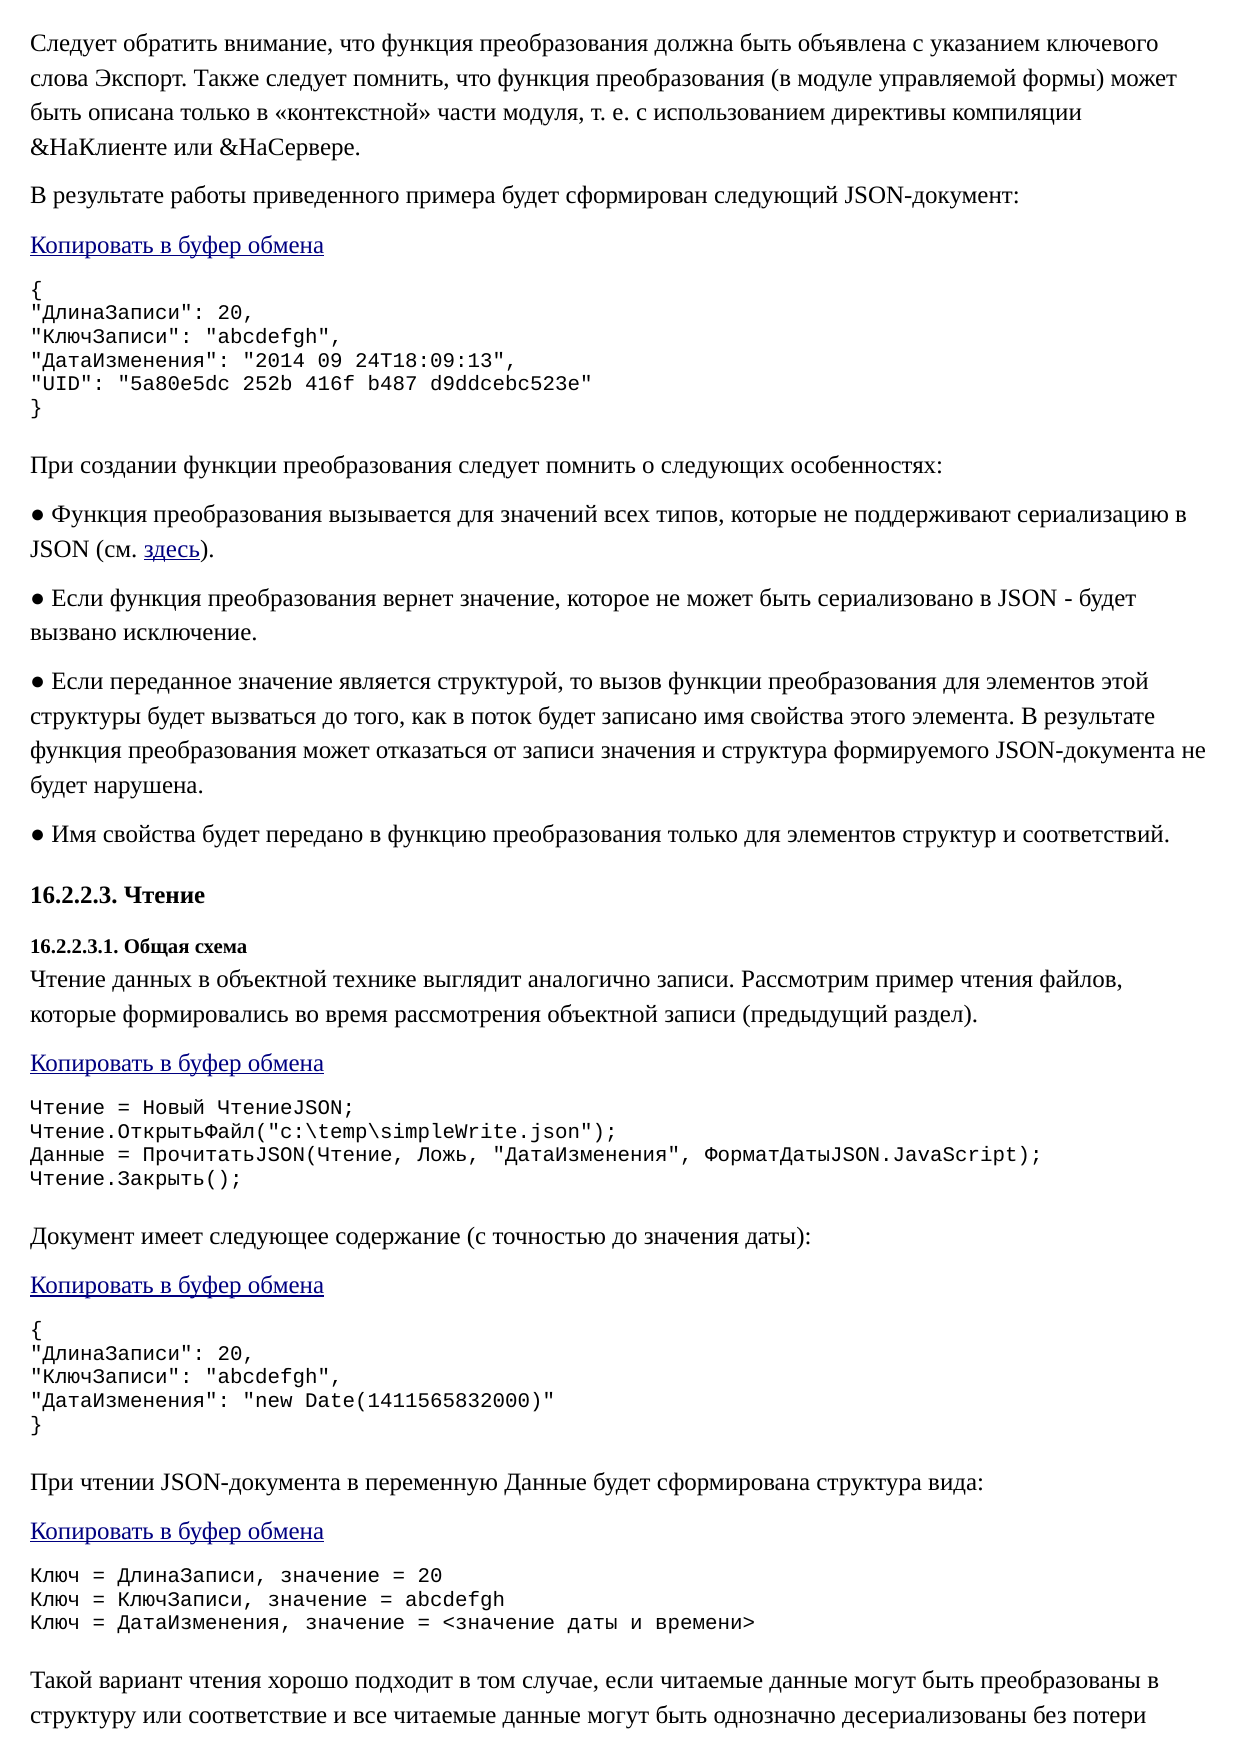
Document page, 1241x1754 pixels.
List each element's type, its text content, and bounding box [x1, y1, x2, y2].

text Чтение.ОткрытьФайл("c:\temp\simpleWrite.json"); [30, 1121, 1211, 1144]
text Чтение данных в объектной технике выглядит аналогично записи. Рассмотрим пример чтения файлов, которые формировались во время рассмотрения объектной записи (предыдущий раздел). [30, 964, 1211, 1028]
text "ДлинаЗаписи": 20, [30, 302, 1211, 326]
text ● Имя свойства будет передано в функцию преобразования только для элементов структур и соответствий. [30, 819, 1211, 847]
text "КлючЗаписи": "abcdefgh", [30, 326, 1211, 350]
text При создании функции преобразования следует помнить о следующих особенностях: [30, 450, 1211, 479]
text Данные = ПрочитатьJSON(Чтение, Ложь, "ДатаИзменения", ФорматДатыJSON.JavaScript); [30, 1144, 1211, 1168]
text В результате работы приведенного примера будет сформирован следующий JSON-документ: [30, 181, 1211, 209]
subtitle 16.2.2.3. Чтение [30, 880, 1211, 909]
text } [30, 397, 1211, 421]
text Чтение = Новый ЧтениеJSON; [30, 1097, 1211, 1121]
text Ключ = ДатаИзменения, значение = <значение даты и времени> [30, 1612, 1211, 1636]
text ● Функция преобразования вызывается для значений всех типов, которые не поддерживают сериализацию в JSON (см. здесь). [30, 499, 1211, 562]
text Чтение.Закрыть(); [30, 1168, 1211, 1192]
text Такой вариант чтения хорошо подходит в том случае, если читаемые данные могут быть преобразованы в структуру или соответствие и все читаемые данные могут быть однозначно десериализованы без потери [30, 1665, 1211, 1729]
text Документ имеет следующее содержание (с точностью до значения даты): [30, 1221, 1211, 1250]
text } [30, 1414, 1211, 1437]
text Копировать в буфер обмена [30, 230, 1211, 258]
text ● Если функция преобразования вернет значение, которое не может быть сериализовано в JSON ‑ будет вызвано исключение. [30, 583, 1211, 646]
text "ДлинаЗаписи": 20, [30, 1343, 1211, 1366]
text "КлючЗаписи": "abcdefgh", [30, 1366, 1211, 1390]
text { [30, 1319, 1211, 1343]
text { [30, 279, 1211, 302]
text ● Если переданное значение является структурой, то вызов функции преобразования для элементов этой структуры будет вызваться до того, как в поток будет записано имя свойства этого элемента. В результате функция преобразования может отказаться от записи значения и структура формируемого JSON-документа не будет нарушена. [30, 666, 1211, 798]
text Копировать в буфер обмена [30, 1048, 1211, 1077]
text При чтении JSON-документа в переменную Данные будет сформирована структура вида: [30, 1467, 1211, 1496]
text Следует обратить внимание, что функция преобразования должна быть объявлена с указанием ключевого слова Экспорт. Также следует помнить, что функция преобразования (в модуле управляемой формы) может быть описана только в «контекстной» части модуля, т. е. с использованием директивы компиляции &НаКлиенте или &НаСервере. [30, 28, 1211, 160]
text "ДатаИзменения": "2014 09 24T18:09:13", [30, 350, 1211, 373]
text Копировать в буфер обмена [30, 1516, 1211, 1545]
text "ДатаИзменения": "new Date(1411565832000)" [30, 1390, 1211, 1414]
text "UID": "5a80e5dc 252b 416f b487 d9ddcebc523e" [30, 373, 1211, 397]
text Ключ = КлючЗаписи, значение = abcdefgh [30, 1589, 1211, 1612]
text Ключ = ДлинаЗаписи, значение = 20 [30, 1565, 1211, 1589]
subtitle 16.2.2.3.1. Общая схема [30, 934, 1211, 958]
text Копировать в буфер обмена [30, 1270, 1211, 1299]
